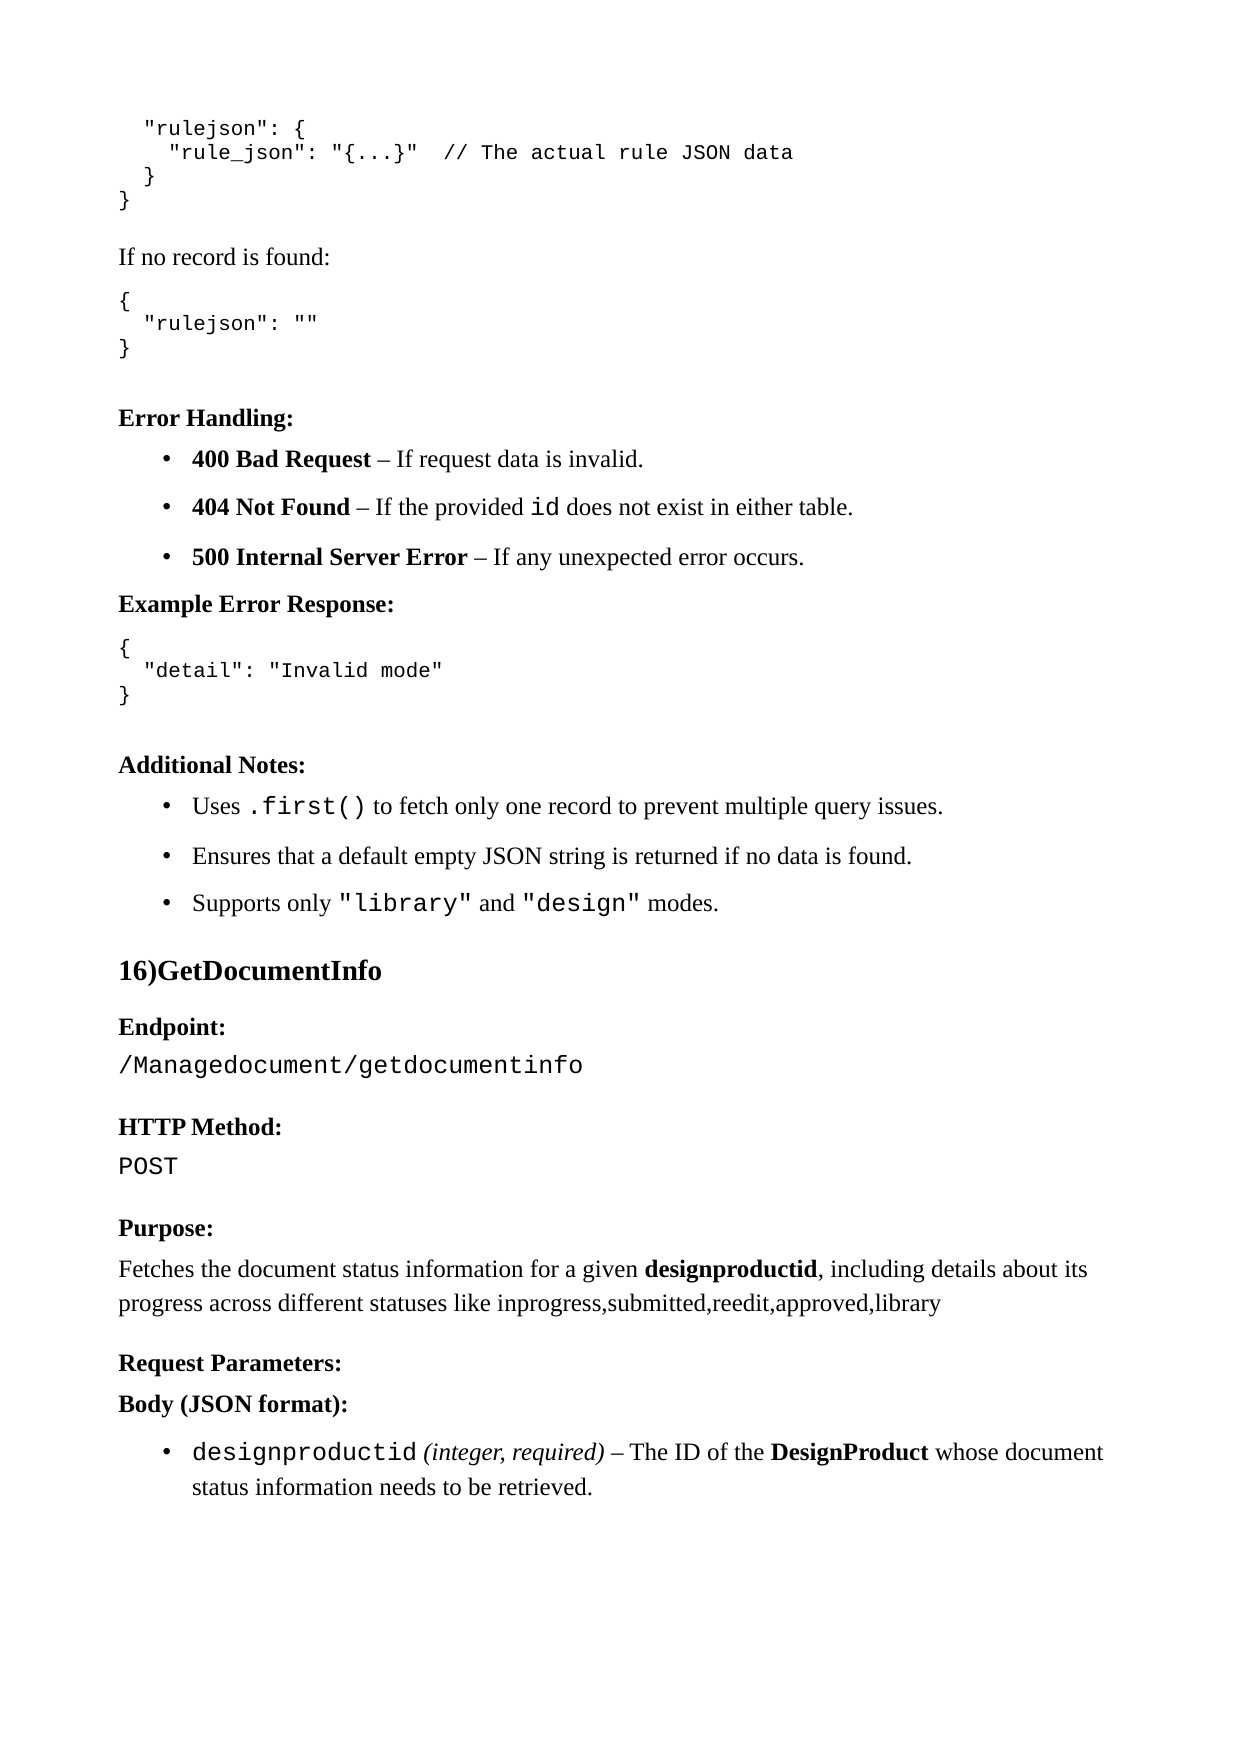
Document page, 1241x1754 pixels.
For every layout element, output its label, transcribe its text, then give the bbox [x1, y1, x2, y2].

list designproductid (integer, required) – The ID of the DesignProduct whose document status information needs to be retrieved. [162, 1437, 1122, 1500]
text Example Error Response: [118, 589, 1122, 618]
subtitle Purpose: [118, 1213, 1122, 1242]
subtitle Additional Notes: [118, 750, 1122, 778]
list Supports only "library" and "design" modes. [162, 888, 1122, 919]
list 404 Not Found – If the provided id does not exist in either table. [162, 492, 1122, 522]
text POST [118, 1154, 1122, 1182]
text { [118, 290, 1122, 313]
subtitle Error Handling: [118, 403, 1122, 431]
text { [118, 637, 1122, 660]
subtitle HTTP Method: [118, 1112, 1122, 1141]
text "detail": "Invalid mode" [118, 660, 1122, 684]
subtitle Endpoint: [118, 1012, 1122, 1040]
text } [118, 189, 1122, 213]
list Uses .first() to fetch only one record to prevent multiple query issues. [162, 791, 1122, 822]
text "rulejson": "" [118, 313, 1122, 337]
text "rulejson": { [118, 118, 1122, 142]
text /Managedocument/getdocumentinfo [118, 1053, 1122, 1081]
text Fetches the document status information for a given designproductid, including details about its progress across different statuses like inprogress,submitted,reedit,approved,library [118, 1254, 1122, 1316]
text } [118, 337, 1122, 361]
list 400 Bad Request – If request data is invalid. [162, 444, 1122, 473]
subtitle 16)GetDocumentInfo [118, 953, 1122, 987]
subtitle Request Parameters: [118, 1348, 1122, 1376]
text Body (JSON format): [118, 1389, 1122, 1418]
text If no record is found: [118, 242, 1122, 271]
text } [118, 684, 1122, 708]
list Ensures that a default empty JSON string is returned if no data is found. [162, 841, 1122, 870]
list 500 Internal Server Error – If any unexpected error occurs. [162, 542, 1122, 570]
text "rule_json": "{...}" // The actual rule JSON data [118, 142, 1122, 165]
text } [118, 165, 1122, 189]
